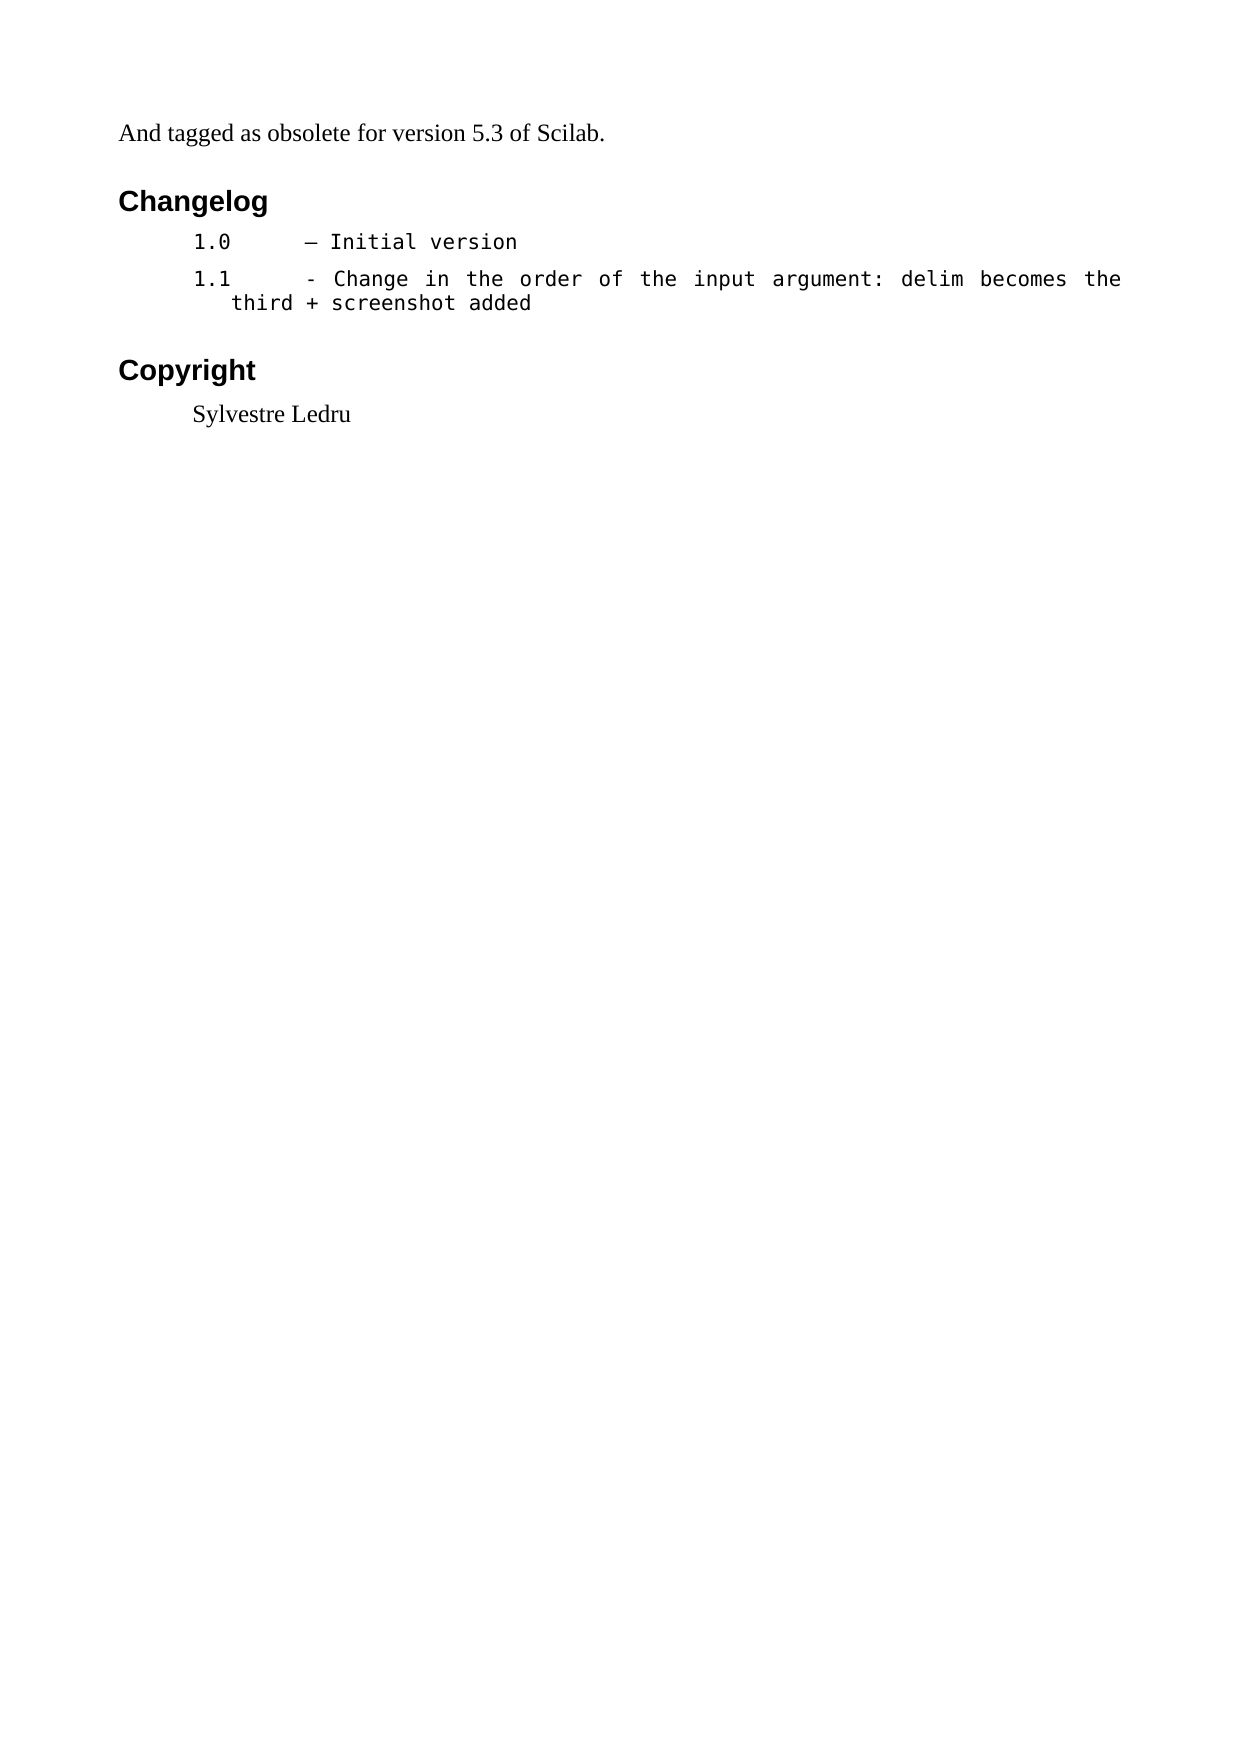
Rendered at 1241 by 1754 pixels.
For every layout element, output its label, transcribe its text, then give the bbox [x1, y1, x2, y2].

text And tagged as obsolete for version 5.3 of Scilab. [118, 118, 1122, 147]
text Sylvestre Ledru [118, 399, 1122, 428]
list - Change in the order of the input argument: delim becomes the third + screenshot added [193, 267, 1122, 316]
subtitle Changelog [118, 184, 1122, 218]
list – Initial version [193, 230, 1122, 255]
subtitle Copyright [118, 353, 1122, 387]
